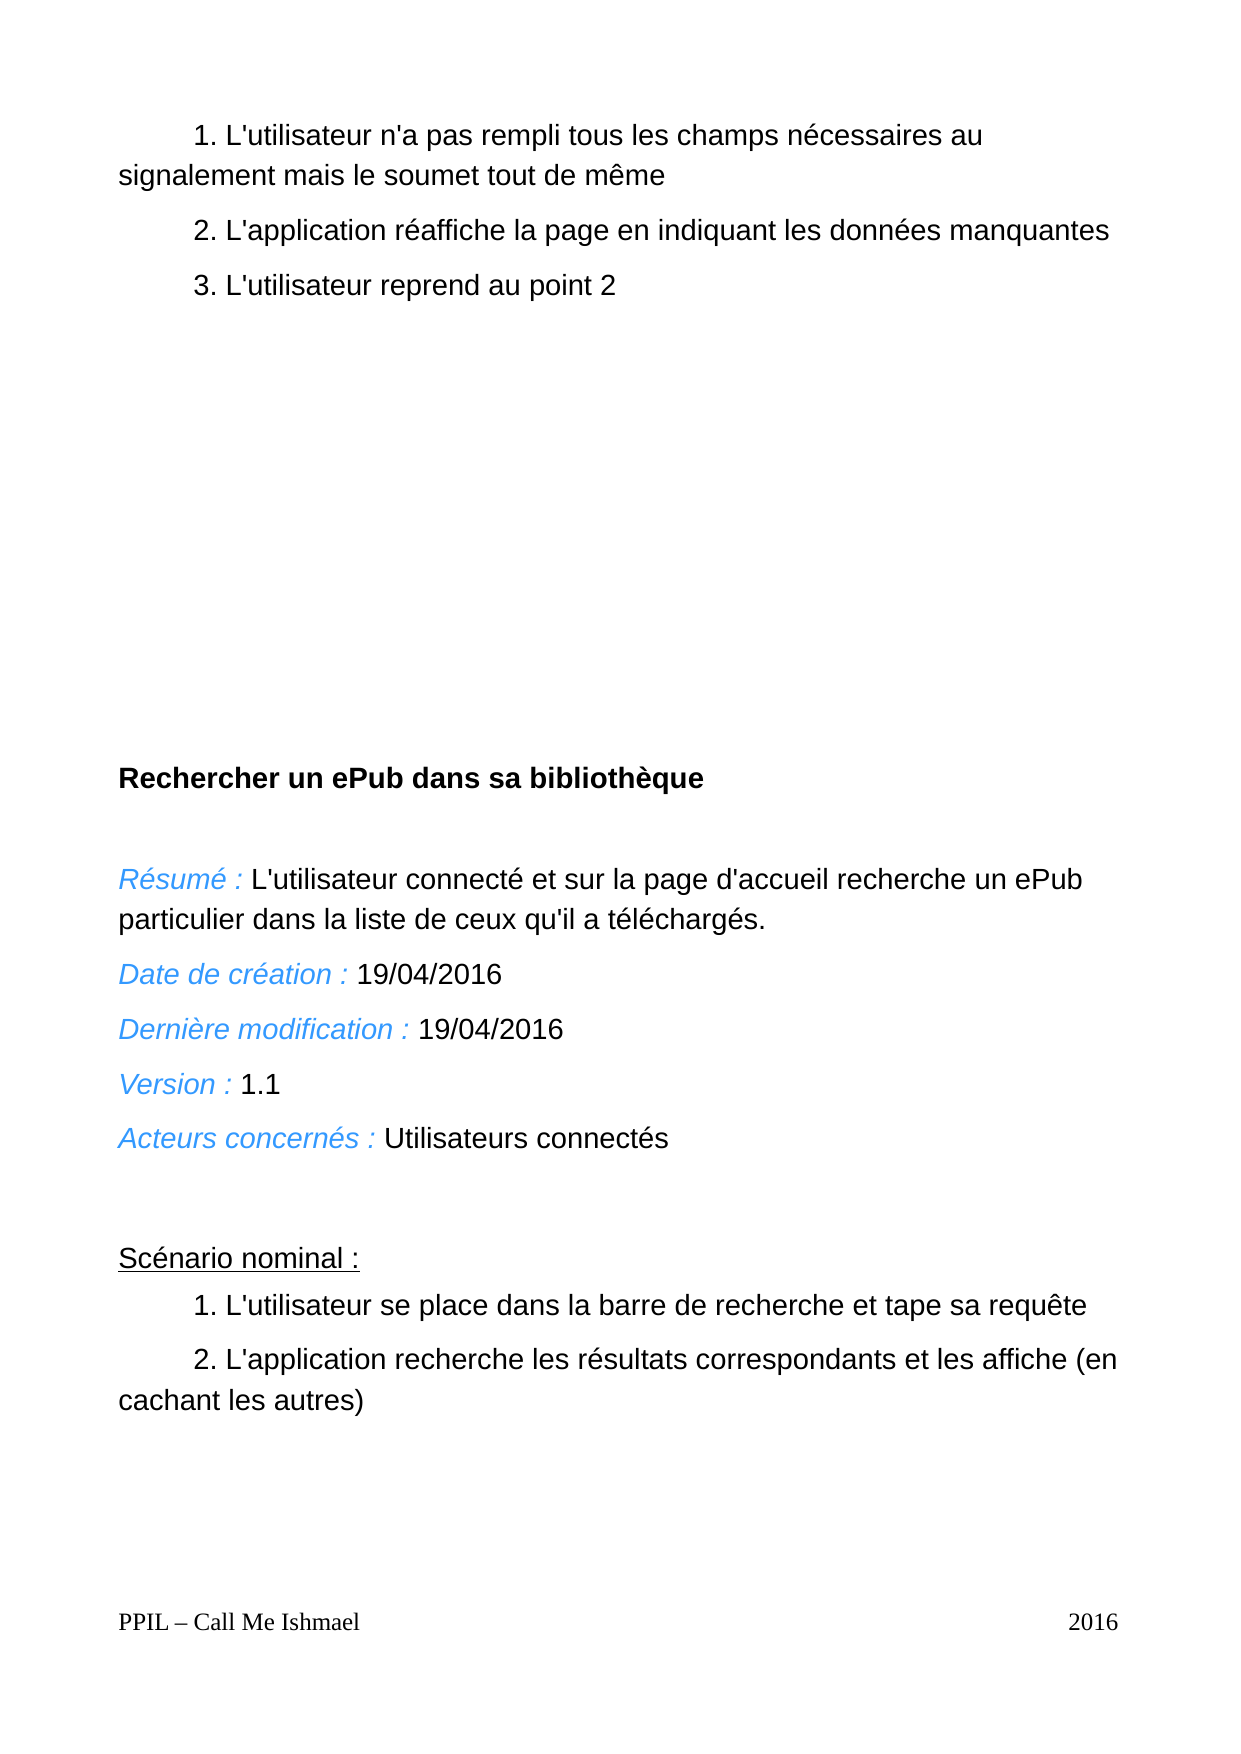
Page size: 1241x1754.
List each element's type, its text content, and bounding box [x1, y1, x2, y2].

text 1. L'utilisateur se place dans la barre de recherche et tape sa requête [118, 1287, 1122, 1321]
text Date de création : 19/04/2016 [118, 957, 1122, 991]
subtitle Rechercher un ePub dans sa bibliothèque [118, 761, 1122, 795]
text 2. L'application recherche les résultats correspondants et les affiche (en cachant les autres) [118, 1342, 1122, 1416]
text Dernière modification : 19/04/2016 [118, 1012, 1122, 1045]
text Version : 1.1 [118, 1067, 1122, 1100]
text 2. L'application réaffiche la page en indiquant les données manquantes [118, 213, 1122, 247]
text 1. L'utilisateur n'a pas rempli tous les champs nécessaires au signalement mais le soumet tout de même [118, 118, 1122, 192]
text Résumé : L'utilisateur connecté et sur la page d'accueil recherche un ePub particulier dans la liste de ceux qu'il a téléchargés. [118, 862, 1122, 936]
text Acteurs concernés : Utilisateurs connectés [118, 1121, 1122, 1155]
text 3. L'utilisateur reprend au point 2 [118, 268, 1122, 301]
subtitle Scénario nominal : [118, 1241, 1122, 1275]
